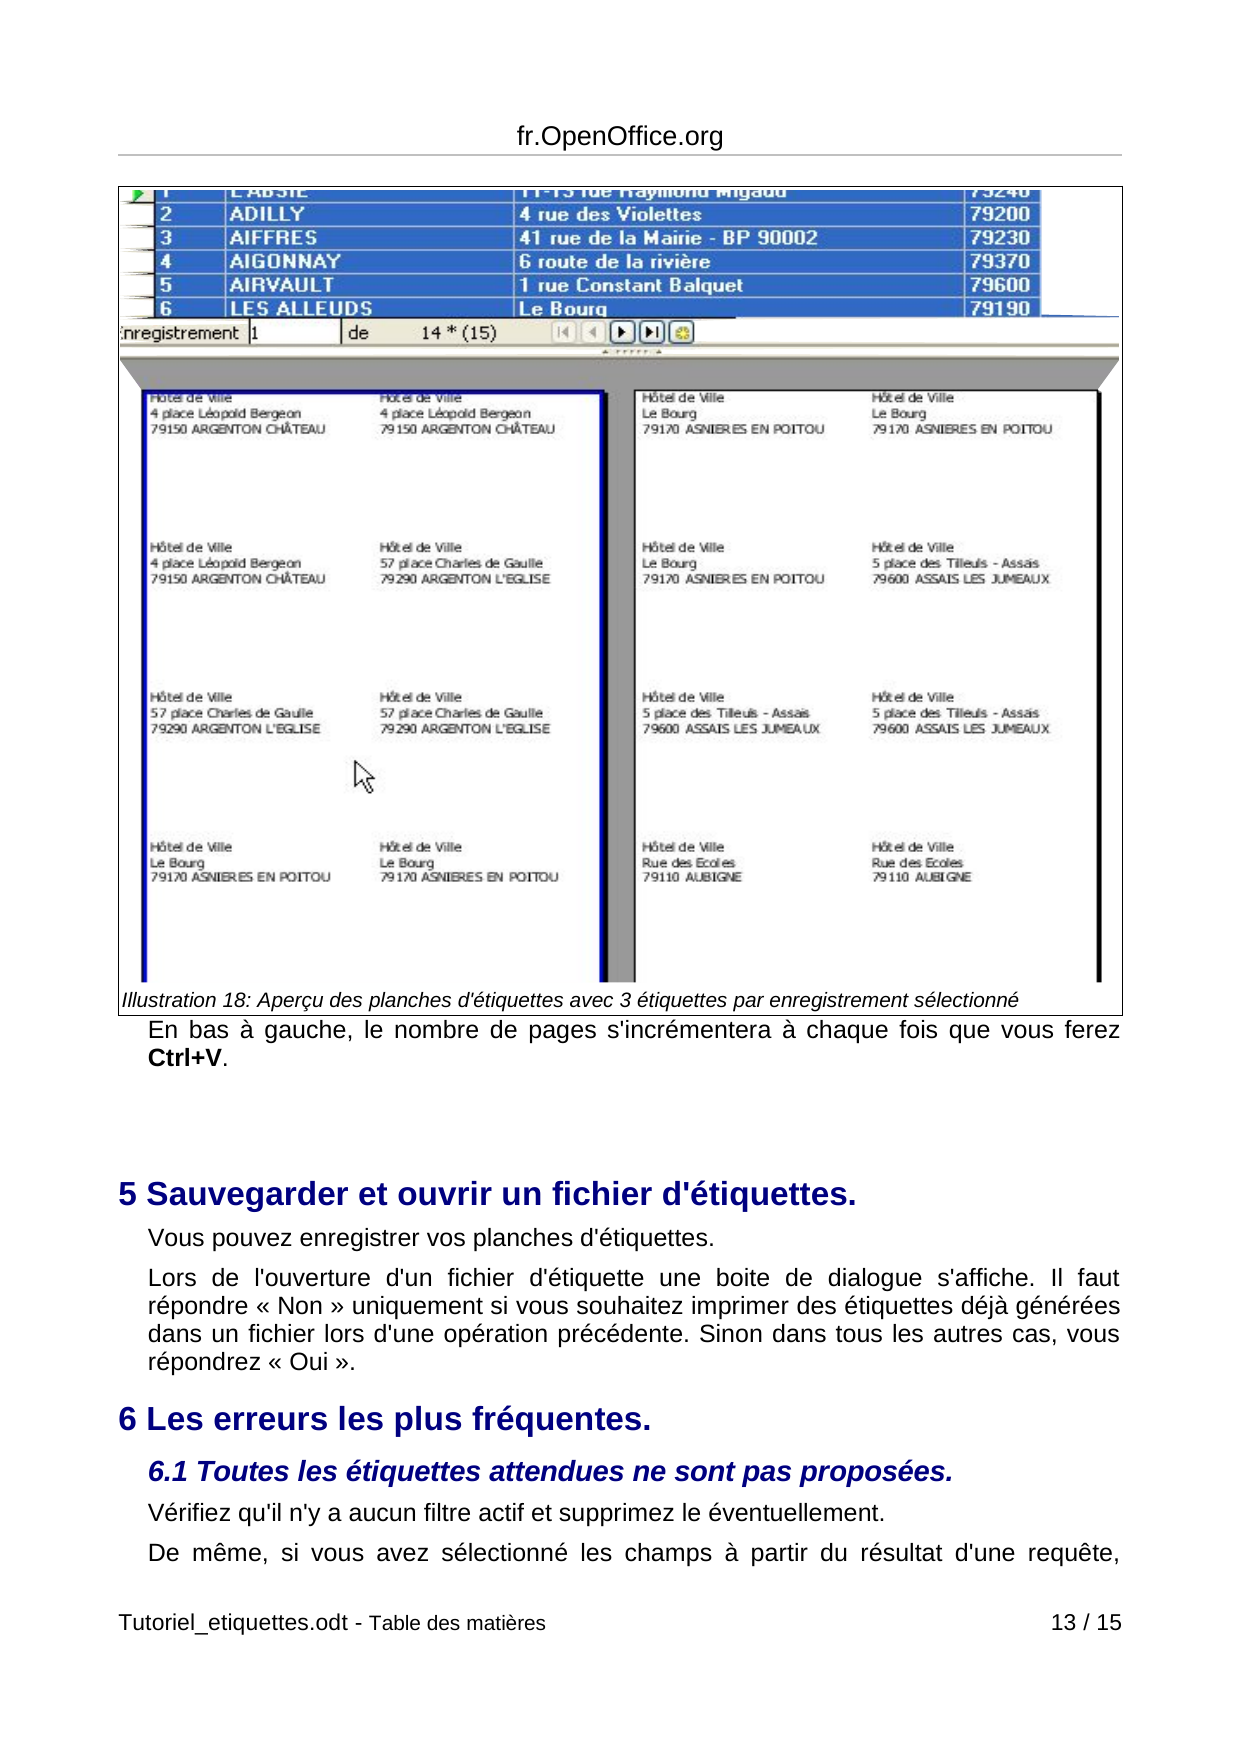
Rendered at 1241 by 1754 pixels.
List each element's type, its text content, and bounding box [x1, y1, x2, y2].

text Illustration 18: Aperçu des planches d'étiquettes avec 3 étiquettes par enregistrement sélectionné [119, 187, 1122, 1015]
text Lors de l'ouverture d'un fichier d'étiquette une boite de dialogue s'affiche. Il faut répondre « Non » uniquement si vous souhaitez imprimer des étiquettes déjà générées dans un fichier lors d'une opération précédente. Sinon dans tous les autres cas, vous répondrez « Oui ». [148, 1264, 1122, 1376]
text Vous pouvez enregistrer vos planches d'étiquettes. [148, 1224, 1122, 1252]
text En bas à gauche, le nombre de pages s'incrémentera à chaque fois que vous ferez Ctrl+V. [148, 1016, 1122, 1072]
picture [120, 190, 1123, 983]
text Vérifiez qu'il n'y a aucun filtre actif et supprimez le éventuellement. [148, 1499, 1122, 1527]
subtitle Toutes les étiquettes attendues ne sont pas proposées. [148, 1455, 1122, 1487]
subtitle Les erreurs les plus fréquentes. [118, 1399, 1122, 1437]
text De même, si vous avez sélectionné les champs à partir du résultat d'une requête, [148, 1539, 1122, 1567]
subtitle Sauvegarder et ouvrir un fichier d'étiquettes. [118, 1175, 1122, 1212]
